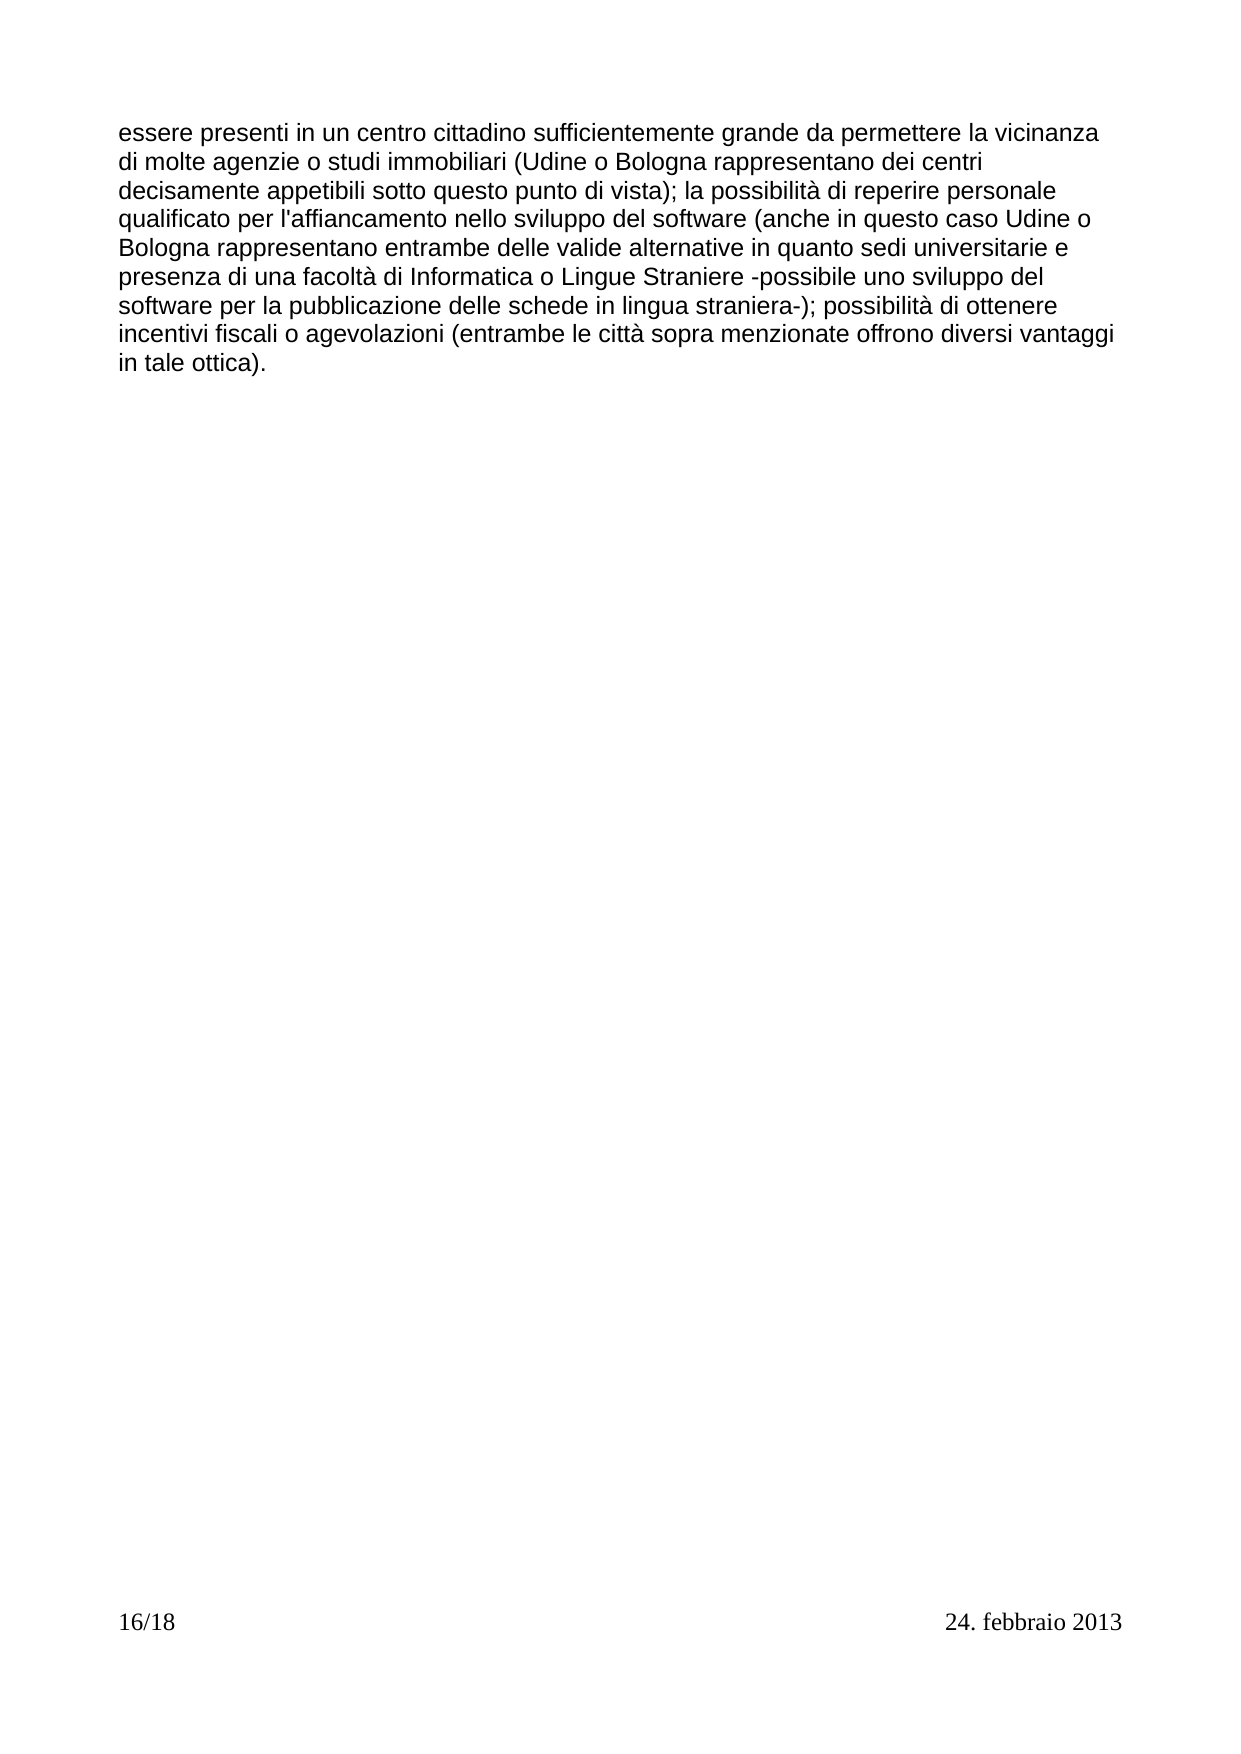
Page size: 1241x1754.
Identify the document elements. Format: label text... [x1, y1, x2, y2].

text essere presenti in un centro cittadino sufficientemente grande da permettere la vicinanza di molte agenzie o studi immobiliari (Udine o Bologna rappresentano dei centri decisamente appetibili sotto questo punto di vista); la possibilità di reperire personale qualificato per l'affiancamento nello sviluppo del software (anche in questo caso Udine o Bologna rappresentano entrambe delle valide alternative in quanto sedi universitarie e presenza di una facoltà di Informatica o Lingue Straniere -possibile uno sviluppo del software per la pubblicazione delle schede in lingua straniera-); possibilità di ottenere incentivi fiscali o agevolazioni (entrambe le città sopra menzionate offrono diversi vantaggi in tale ottica). [118, 118, 1122, 377]
